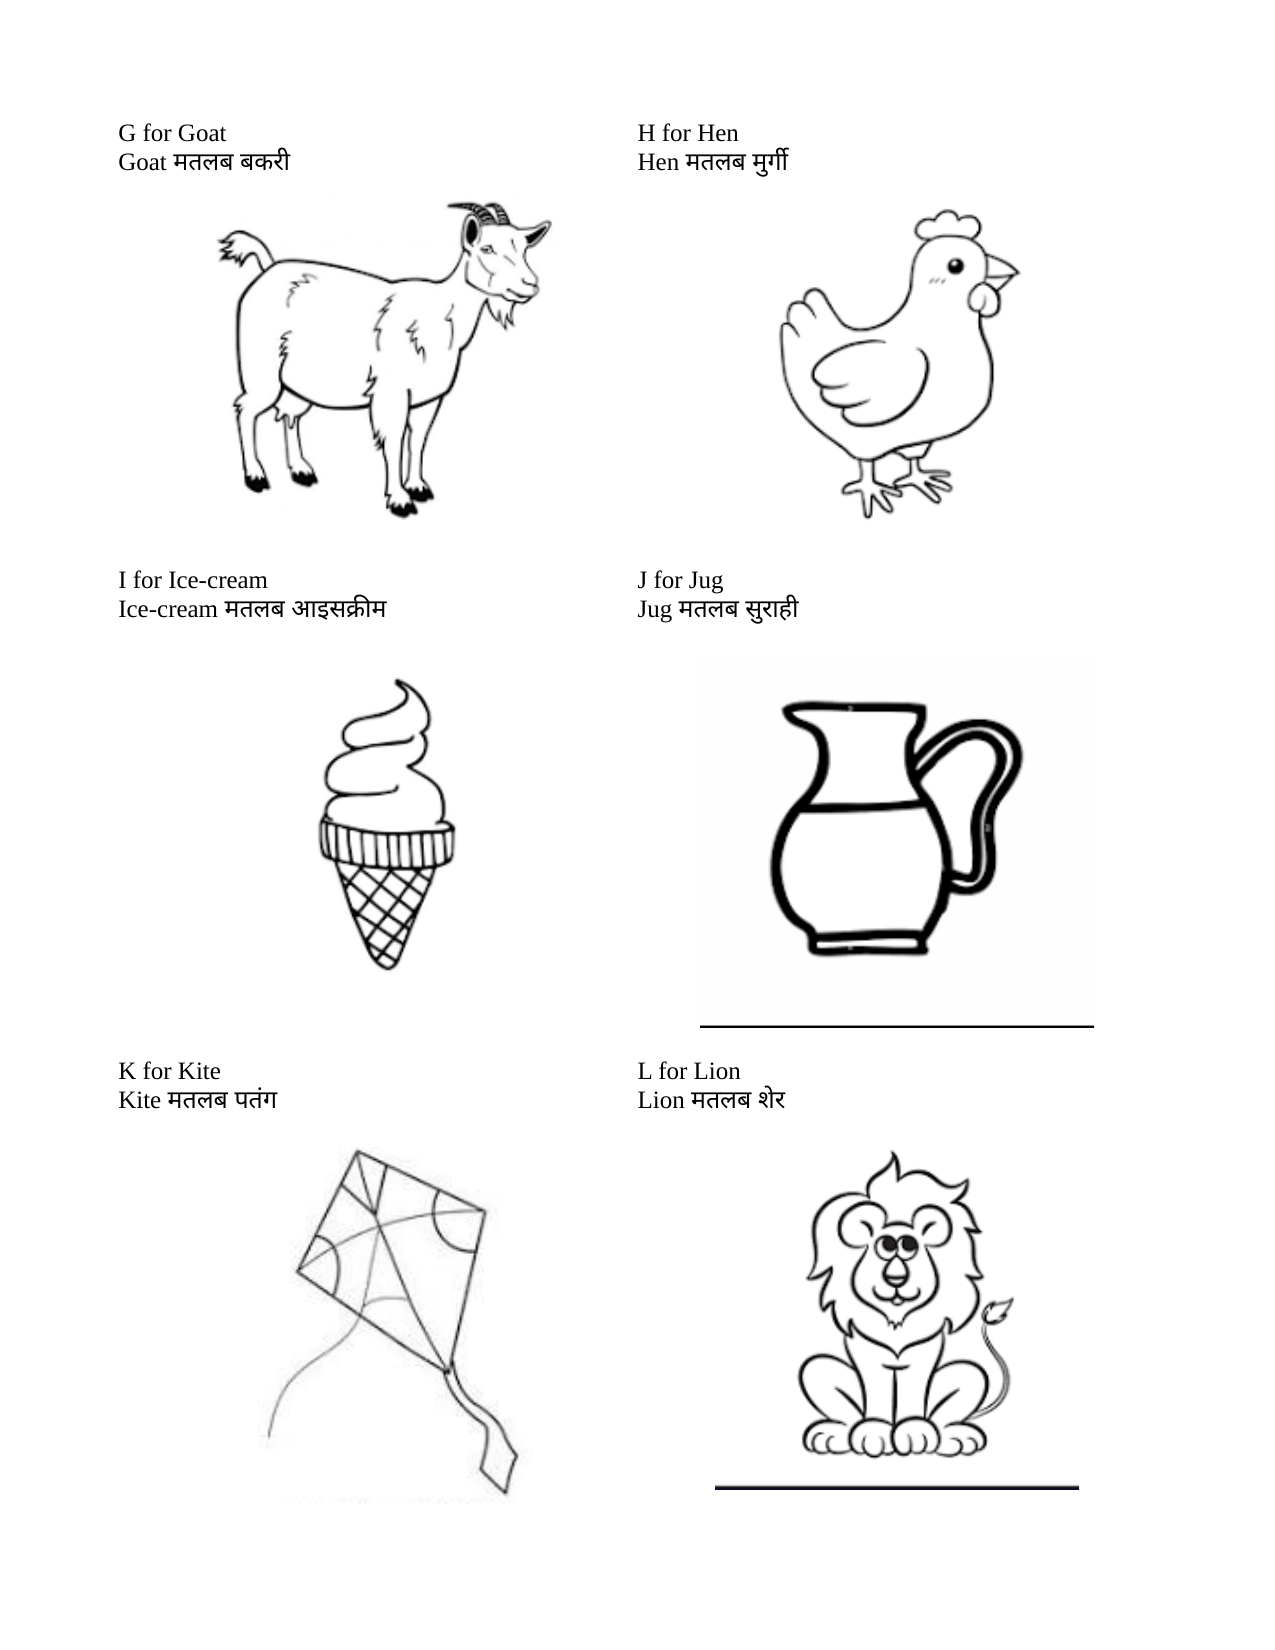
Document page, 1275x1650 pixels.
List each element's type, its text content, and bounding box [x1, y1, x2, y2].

picture [192, 180, 563, 529]
table_header G for Goat Goat मतलब बकरी [118, 118, 637, 565]
picture [188, 1147, 567, 1504]
table_cell K for Kite Kite मतलब पतंग [118, 1056, 637, 1532]
picture [190, 656, 566, 1009]
table_cell I for Ice-cream Ice-cream मतलब आइसक्रीम [118, 565, 637, 1056]
table_cell L for Lion Lion मतलब शेर [638, 1056, 1157, 1532]
table_header H for Hen Hen मतलब मुर्गी [638, 118, 1157, 565]
picture [707, 180, 1087, 537]
picture [700, 656, 1095, 1028]
table_cell J for Jug Jug मतलब सुराही [638, 565, 1157, 1056]
picture [715, 1147, 1080, 1490]
